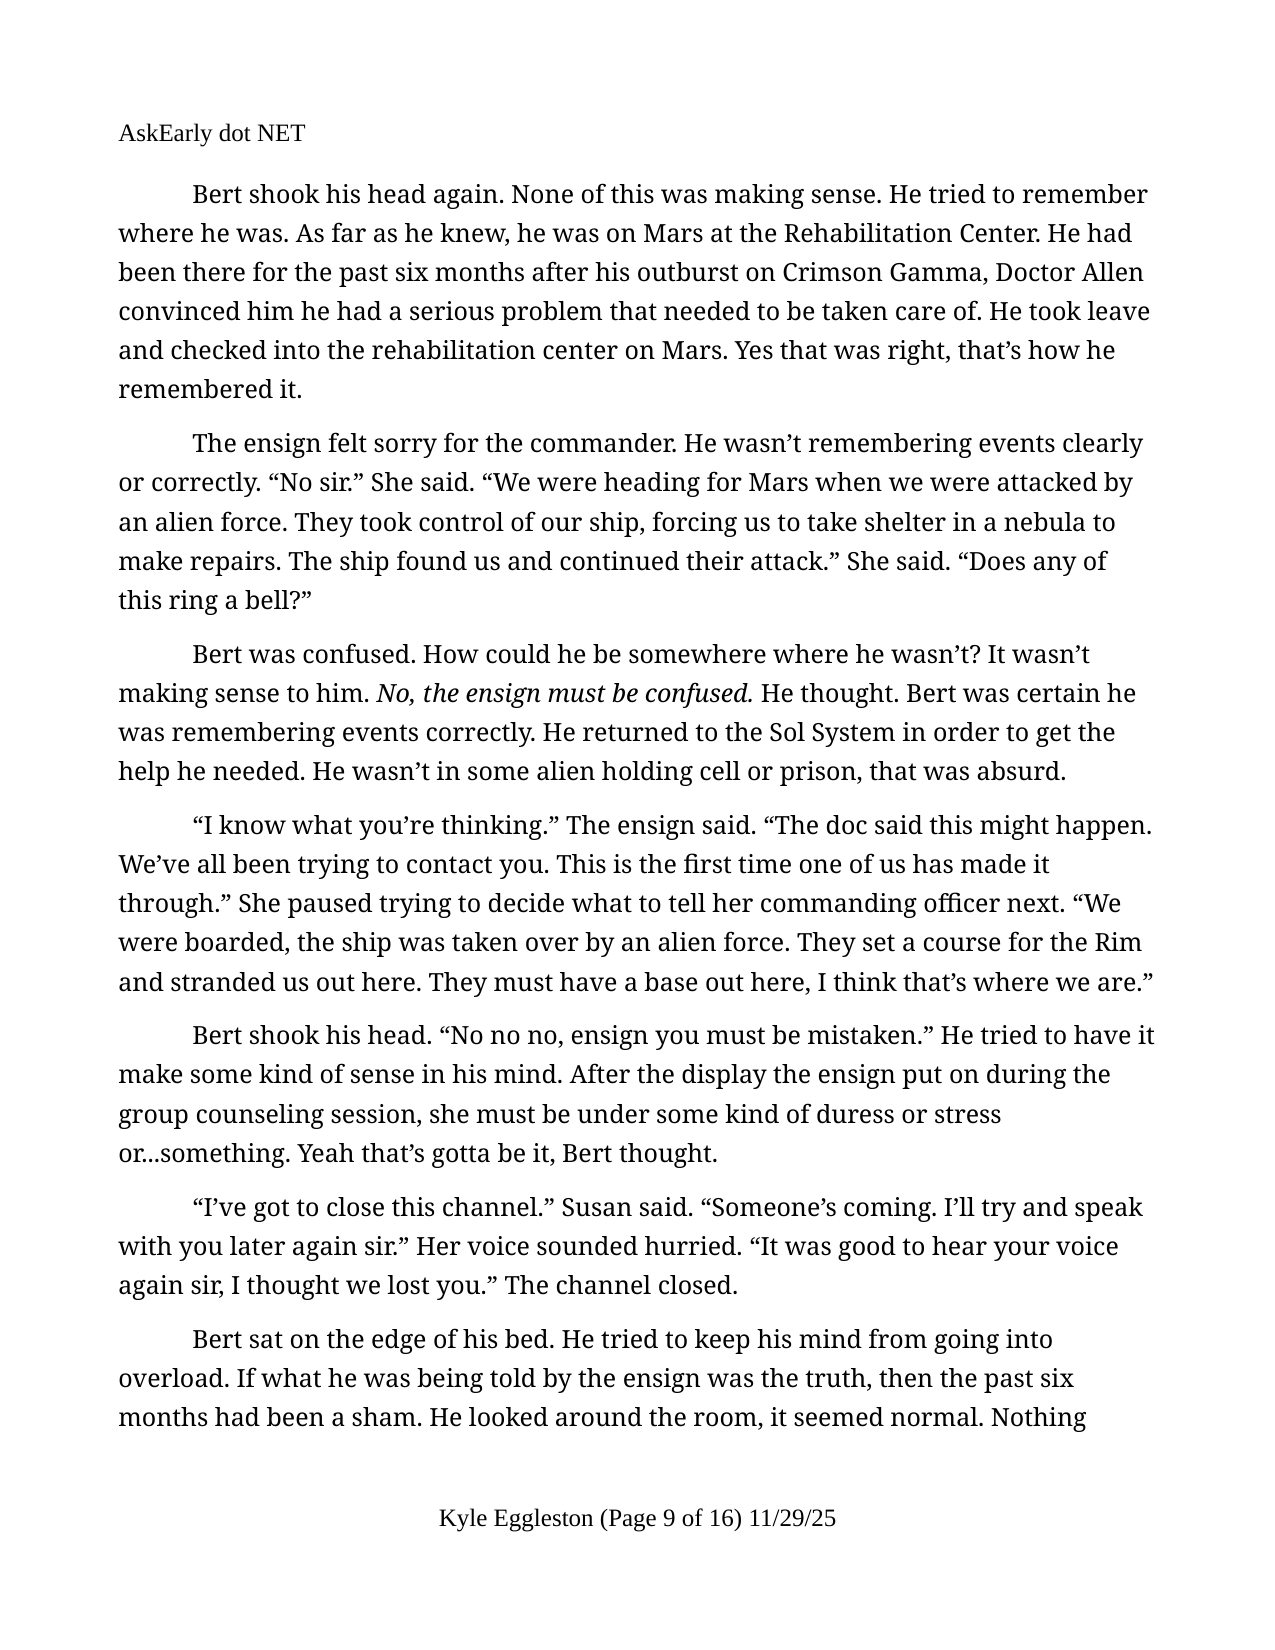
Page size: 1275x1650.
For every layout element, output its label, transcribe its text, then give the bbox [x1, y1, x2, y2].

text Bert sat on the edge of his bed. He tried to keep his mind from going into overload. If what he was being told by the ensign was the truth, then the past six months had been a sham. He looked around the room, it seemed normal. Nothing [118, 1321, 1157, 1434]
text Bert shook his head. “No no no, ensign you must be mistaken.” He tried to have it make some kind of sense in his mind. After the display the ensign put on during the group counseling session, she must be under some kind of duress or stress or...something. Yeah that’s gotta be it, Bert thought. [118, 1018, 1157, 1169]
text Bert shook his head again. None of this was making sense. He tried to remember where he was. As far as he knew, he was on Mars at the Rehabilitation Center. He had been there for the past six months after his outburst on Crimson Gamma, Doctor Allen convinced him he had a serious problem that needed to be taken care of. He took leave and checked into the rehabilitation center on Mars. Yes that was right, that’s how he remembered it. [118, 176, 1157, 406]
text “I’ve got to close this channel.” Susan said. “Someone’s coming. I’ll try and speak with you later again sir.” Her voice sounded hurried. “It was good to hear your voice again sir, I thought we lost you.” The channel closed. [118, 1189, 1157, 1302]
text The ensign felt sorry for the commander. He wasn’t remembering events clearly or correctly. “No sir.” She said. “We were heading for Mars when we were attacked by an alien force. They took control of our ship, forcing us to take shelter in a nebula to make repairs. The ship found us and continued their attack.” She said. “Does any of this ring a bell?” [118, 426, 1157, 617]
text Bert was confused. How could he be somewhere where he wasn’t? It wasn’t making sense to him. No, the ensign must be confused. He thought. Bert was certain he was remembering events correctly. He returned to the Sol System in order to get the help he needed. He wasn’t in some alien holding cell or prison, that was absurd. [118, 636, 1157, 788]
text “I know what you’re thinking.” The ensign said. “The doc said this might happen. We’ve all been trying to contact you. This is the first time one of us has made it through.” She paused trying to decide what to tell her commanding officer next. “We were boarded, the ship was taken over by an alien force. They set a course for the Rim and stranded us out here. They must have a base out here, I think that’s where we are.” [118, 808, 1157, 998]
